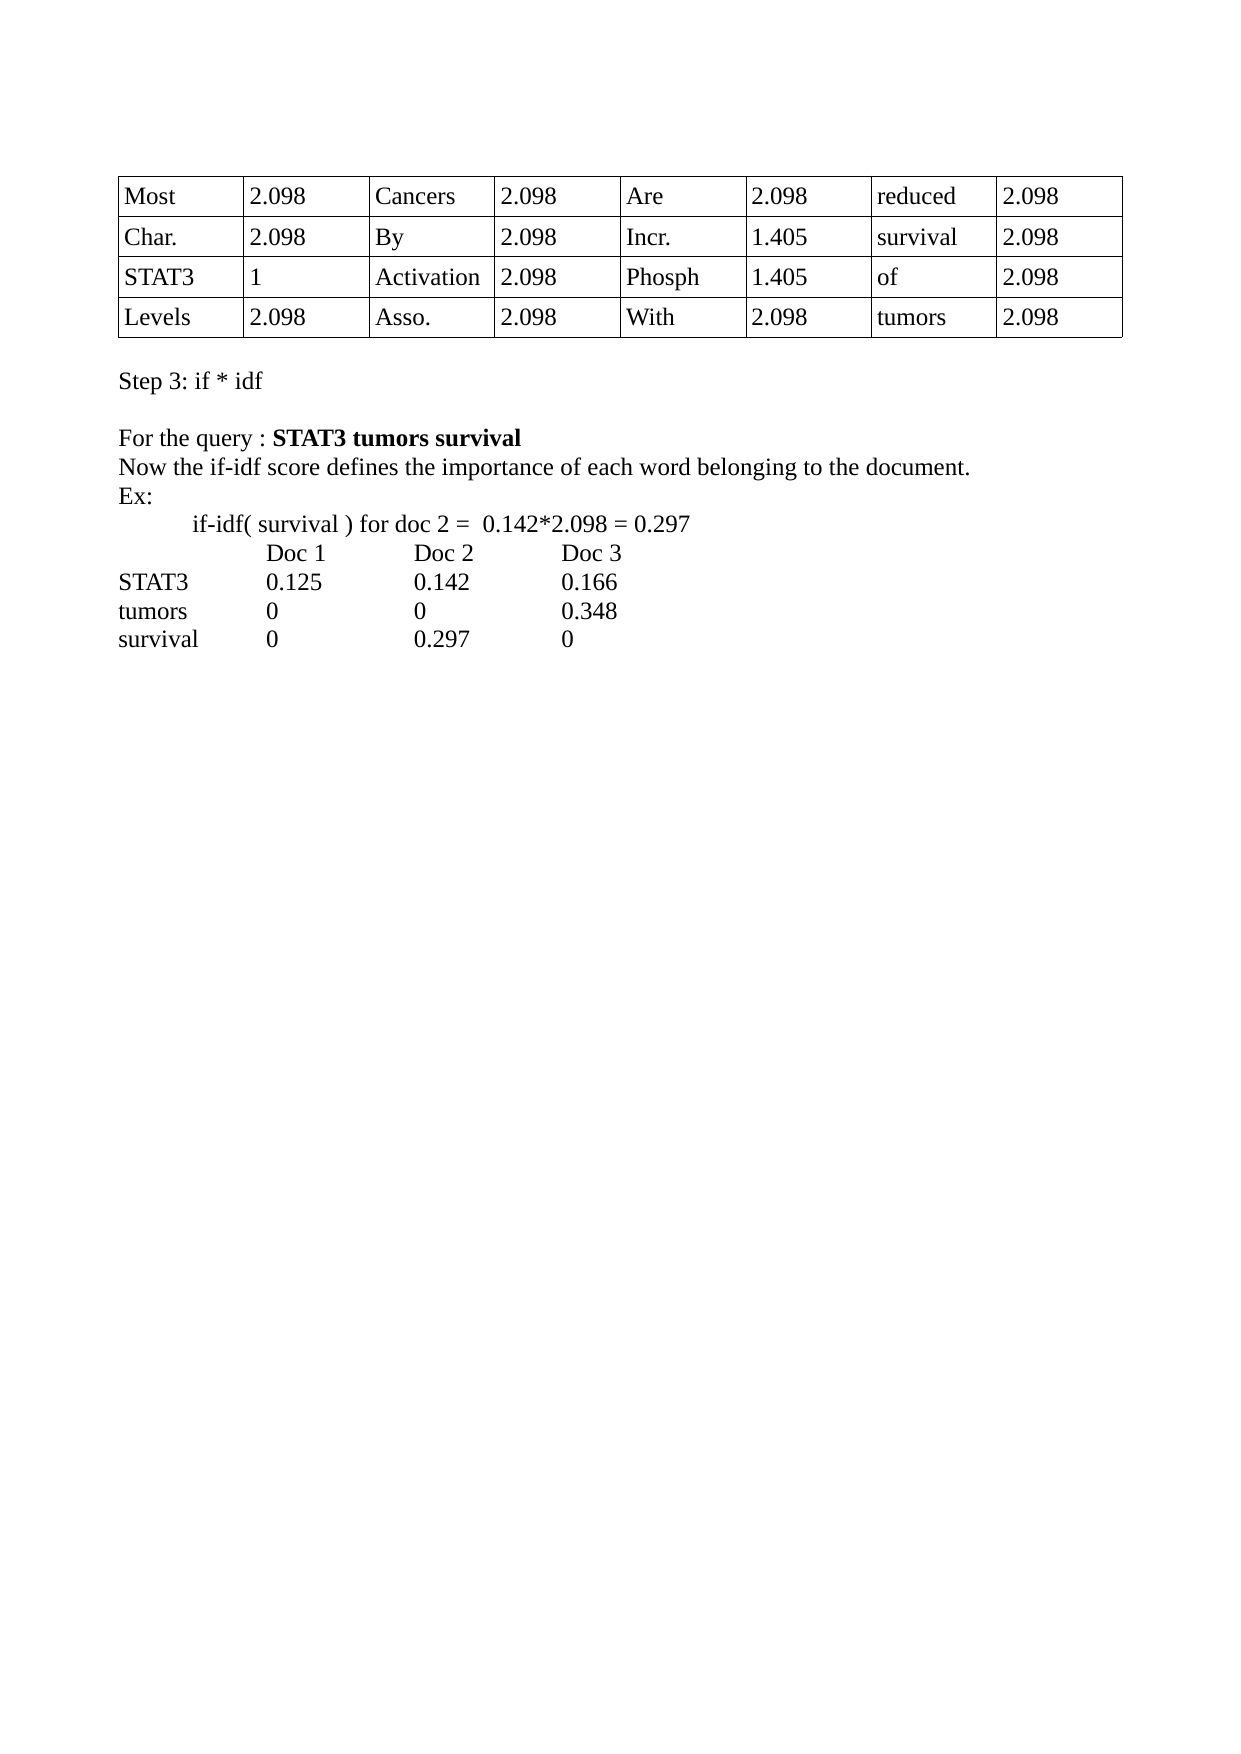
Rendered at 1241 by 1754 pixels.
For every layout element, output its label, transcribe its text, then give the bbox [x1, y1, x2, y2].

table_cell By [370, 217, 494, 256]
table_cell 1.405 [747, 217, 871, 256]
table_cell Incr. [621, 217, 746, 256]
table_header 2.098 [747, 177, 871, 216]
table_cell survival [872, 217, 996, 256]
table_cell 2.098 [244, 298, 369, 337]
table_cell of [872, 257, 996, 297]
table_header reduced [872, 177, 996, 216]
table_header 2.098 [244, 177, 369, 216]
text if-idf( survival ) for doc 2 = 0.142*2.098 = 0.297 [118, 509, 1122, 538]
table_header Cancers [370, 177, 494, 216]
table_cell Levels [119, 298, 243, 337]
text Doc 1 Doc 2 Doc 3 [118, 538, 1122, 567]
table_header Most [119, 177, 243, 216]
text Step 3: if * idf [118, 366, 1122, 394]
text Now the if-idf score defines the importance of each word belonging to the document. [118, 452, 1122, 481]
table_cell 2.098 [244, 217, 369, 256]
table_cell 2.098 [495, 217, 620, 256]
text survival 0 0.297 0 [118, 624, 1122, 653]
table_cell 2.098 [495, 257, 620, 297]
table_cell Activation [370, 257, 494, 297]
text tumors 0 0 0.348 [118, 596, 1122, 624]
text STAT3 0.125 0.142 0.166 [118, 567, 1122, 596]
table_cell 2.098 [495, 298, 620, 337]
table_header Are [621, 177, 746, 216]
text Ex: [118, 481, 1122, 509]
table_cell With [621, 298, 746, 337]
table_cell tumors [872, 298, 996, 337]
table_header 2.098 [495, 177, 620, 216]
table_cell Phosph [621, 257, 746, 297]
table_header 2.098 [997, 177, 1122, 216]
table_cell 2.098 [997, 298, 1122, 337]
table_cell 2.098 [997, 257, 1122, 297]
table_cell Asso. [370, 298, 494, 337]
table_cell 1 [244, 257, 369, 297]
text For the query : STAT3 tumors survival [118, 423, 1122, 452]
table_cell 2.098 [997, 217, 1122, 256]
table_cell 2.098 [747, 298, 871, 337]
table_cell STAT3 [119, 257, 243, 297]
table_cell Char. [119, 217, 243, 256]
table_cell 1.405 [747, 257, 871, 297]
